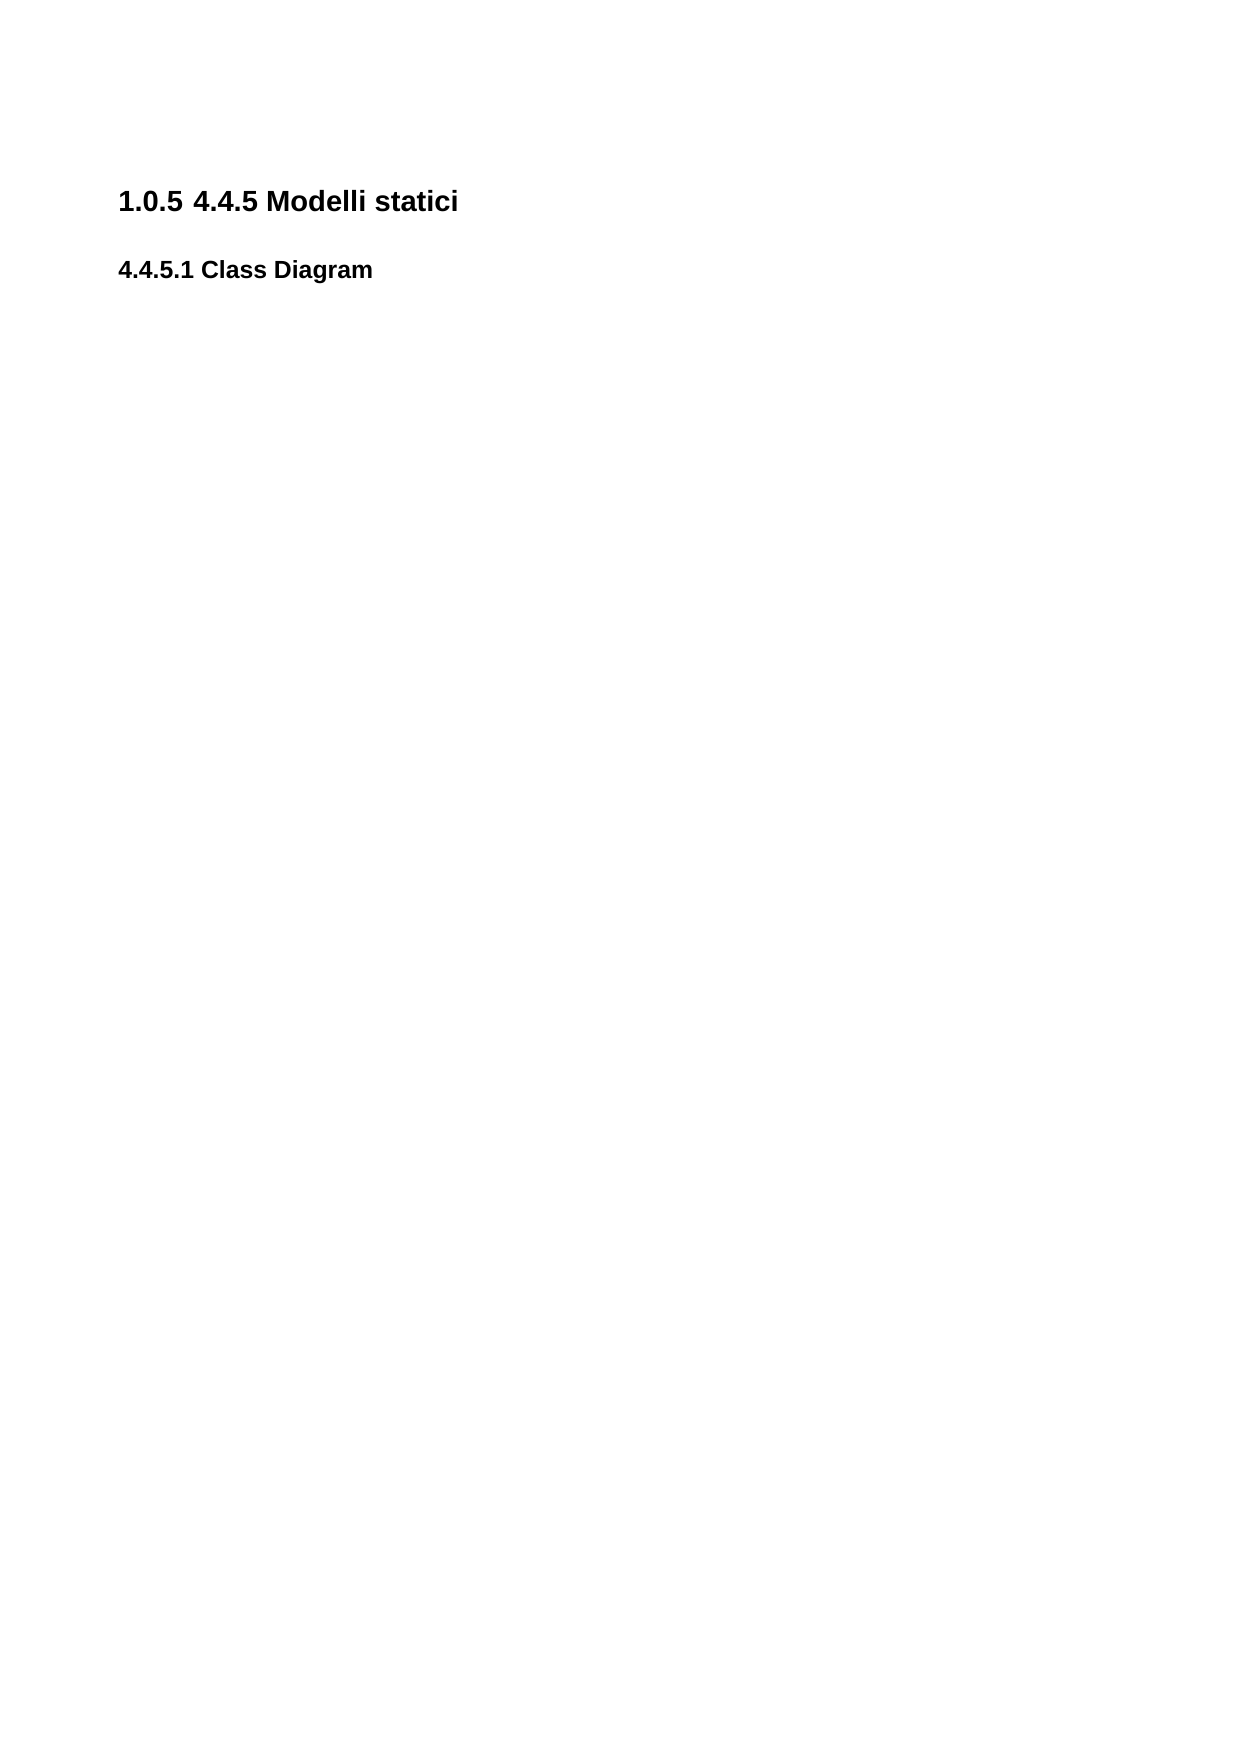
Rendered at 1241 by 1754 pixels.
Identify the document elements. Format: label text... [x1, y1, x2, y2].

subtitle 4.4.5.1 Class Diagram [118, 255, 1122, 284]
subtitle 4.4.5 Modelli statici [118, 184, 1122, 218]
